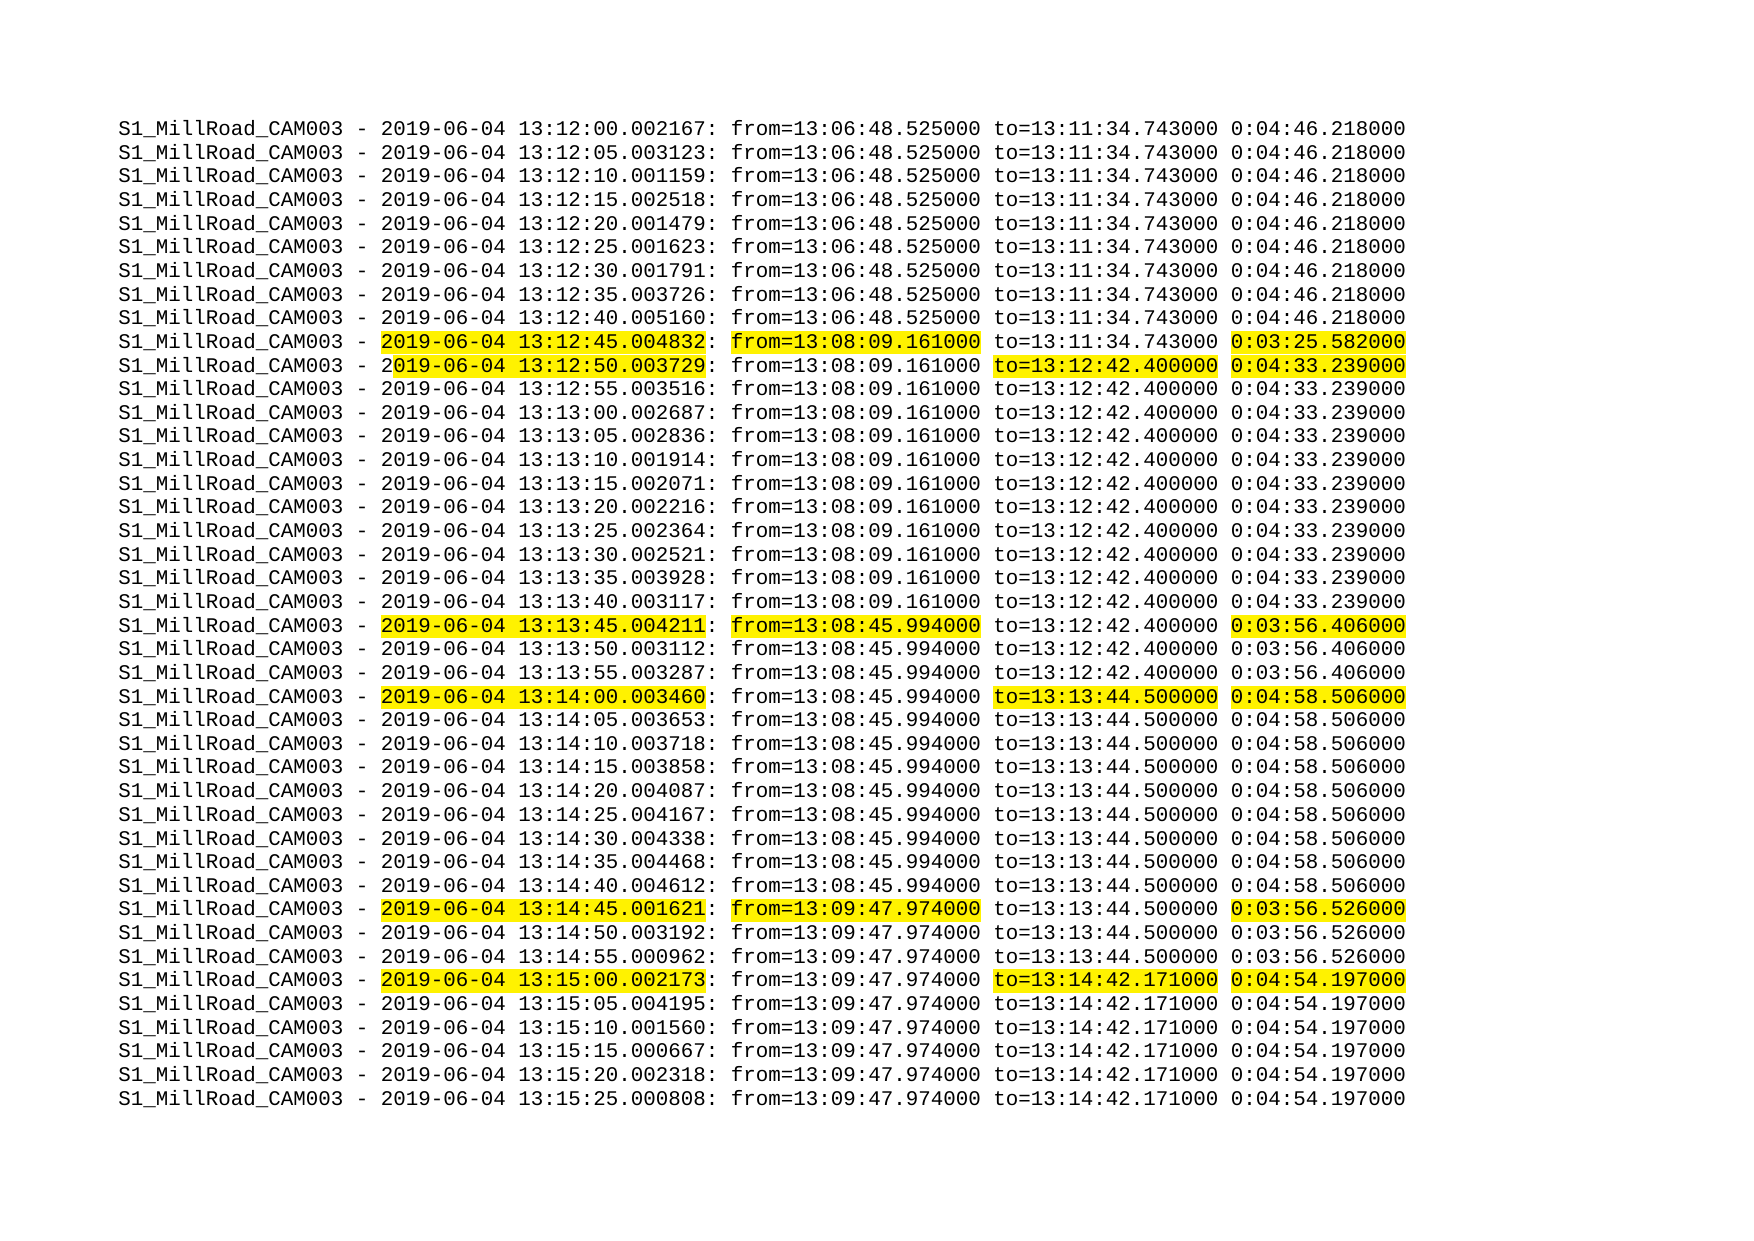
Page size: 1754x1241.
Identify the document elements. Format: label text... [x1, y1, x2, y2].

text S1_MillRoad_CAM003 - 2019-06-04 13:12:10.001159: from=13:06:48.525000 to=13:11:34.743000 0:04:46.218000 [118, 165, 1636, 189]
text S1_MillRoad_CAM003 - 2019-06-04 13:13:35.003928: from=13:08:09.161000 to=13:12:42.400000 0:04:33.239000 [118, 567, 1636, 591]
text S1_MillRoad_CAM003 - 2019-06-04 13:14:45.001621: from=13:09:47.974000 to=13:13:44.500000 0:03:56.526000 [118, 898, 1636, 922]
text S1_MillRoad_CAM003 - 2019-06-04 13:15:20.002318: from=13:09:47.974000 to=13:14:42.171000 0:04:54.197000 [118, 1064, 1636, 1088]
text S1_MillRoad_CAM003 - 2019-06-04 13:13:25.002364: from=13:08:09.161000 to=13:12:42.400000 0:04:33.239000 [118, 520, 1636, 544]
text S1_MillRoad_CAM003 - 2019-06-04 13:14:05.003653: from=13:08:45.994000 to=13:13:44.500000 0:04:58.506000 [118, 709, 1636, 733]
text S1_MillRoad_CAM003 - 2019-06-04 13:13:15.002071: from=13:08:09.161000 to=13:12:42.400000 0:04:33.239000 [118, 473, 1636, 496]
text S1_MillRoad_CAM003 - 2019-06-04 13:12:15.002518: from=13:06:48.525000 to=13:11:34.743000 0:04:46.218000 [118, 189, 1636, 213]
text S1_MillRoad_CAM003 - 2019-06-04 13:12:05.003123: from=13:06:48.525000 to=13:11:34.743000 0:04:46.218000 [118, 142, 1636, 165]
text S1_MillRoad_CAM003 - 2019-06-04 13:13:10.001914: from=13:08:09.161000 to=13:12:42.400000 0:04:33.239000 [118, 449, 1636, 473]
text S1_MillRoad_CAM003 - 2019-06-04 13:13:20.002216: from=13:08:09.161000 to=13:12:42.400000 0:04:33.239000 [118, 496, 1636, 520]
text S1_MillRoad_CAM003 - 2019-06-04 13:13:40.003117: from=13:08:09.161000 to=13:12:42.400000 0:04:33.239000 [118, 591, 1636, 615]
text S1_MillRoad_CAM003 - 2019-06-04 13:13:30.002521: from=13:08:09.161000 to=13:12:42.400000 0:04:33.239000 [118, 544, 1636, 567]
text S1_MillRoad_CAM003 - 2019-06-04 13:13:00.002687: from=13:08:09.161000 to=13:12:42.400000 0:04:33.239000 [118, 402, 1636, 426]
text S1_MillRoad_CAM003 - 2019-06-04 13:14:40.004612: from=13:08:45.994000 to=13:13:44.500000 0:04:58.506000 [118, 875, 1636, 898]
text S1_MillRoad_CAM003 - 2019-06-04 13:15:25.000808: from=13:09:47.974000 to=13:14:42.171000 0:04:54.197000 [118, 1088, 1636, 1111]
text S1_MillRoad_CAM003 - 2019-06-04 13:15:10.001560: from=13:09:47.974000 to=13:14:42.171000 0:04:54.197000 [118, 1017, 1636, 1040]
text S1_MillRoad_CAM003 - 2019-06-04 13:12:25.001623: from=13:06:48.525000 to=13:11:34.743000 0:04:46.218000 [118, 236, 1636, 260]
text S1_MillRoad_CAM003 - 2019-06-04 13:12:45.004832: from=13:08:09.161000 to=13:11:34.743000 0:03:25.582000 [118, 331, 1636, 354]
text S1_MillRoad_CAM003 - 2019-06-04 13:14:15.003858: from=13:08:45.994000 to=13:13:44.500000 0:04:58.506000 [118, 757, 1636, 780]
text S1_MillRoad_CAM003 - 2019-06-04 13:13:50.003112: from=13:08:45.994000 to=13:12:42.400000 0:03:56.406000 [118, 638, 1636, 662]
text S1_MillRoad_CAM003 - 2019-06-04 13:12:30.001791: from=13:06:48.525000 to=13:11:34.743000 0:04:46.218000 [118, 260, 1636, 284]
text S1_MillRoad_CAM003 - 2019-06-04 13:14:10.003718: from=13:08:45.994000 to=13:13:44.500000 0:04:58.506000 [118, 733, 1636, 757]
text S1_MillRoad_CAM003 - 2019-06-04 13:14:35.004468: from=13:08:45.994000 to=13:13:44.500000 0:04:58.506000 [118, 851, 1636, 875]
text S1_MillRoad_CAM003 - 2019-06-04 13:14:00.003460: from=13:08:45.994000 to=13:13:44.500000 0:04:58.506000 [118, 686, 1636, 709]
text S1_MillRoad_CAM003 - 2019-06-04 13:13:05.002836: from=13:08:09.161000 to=13:12:42.400000 0:04:33.239000 [118, 426, 1636, 449]
text S1_MillRoad_CAM003 - 2019-06-04 13:14:50.003192: from=13:09:47.974000 to=13:13:44.500000 0:03:56.526000 [118, 922, 1636, 946]
text S1_MillRoad_CAM003 - 2019-06-04 13:13:45.004211: from=13:08:45.994000 to=13:12:42.400000 0:03:56.406000 [118, 615, 1636, 638]
text S1_MillRoad_CAM003 - 2019-06-04 13:12:55.003516: from=13:08:09.161000 to=13:12:42.400000 0:04:33.239000 [118, 378, 1636, 402]
text S1_MillRoad_CAM003 - 2019-06-04 13:12:20.001479: from=13:06:48.525000 to=13:11:34.743000 0:04:46.218000 [118, 213, 1636, 236]
text S1_MillRoad_CAM003 - 2019-06-04 13:14:20.004087: from=13:08:45.994000 to=13:13:44.500000 0:04:58.506000 [118, 780, 1636, 804]
text S1_MillRoad_CAM003 - 2019-06-04 13:12:50.003729: from=13:08:09.161000 to=13:12:42.400000 0:04:33.239000 [118, 354, 1636, 378]
text S1_MillRoad_CAM003 - 2019-06-04 13:15:05.004195: from=13:09:47.974000 to=13:14:42.171000 0:04:54.197000 [118, 993, 1636, 1017]
text S1_MillRoad_CAM003 - 2019-06-04 13:13:55.003287: from=13:08:45.994000 to=13:12:42.400000 0:03:56.406000 [118, 662, 1636, 686]
text S1_MillRoad_CAM003 - 2019-06-04 13:12:40.005160: from=13:06:48.525000 to=13:11:34.743000 0:04:46.218000 [118, 307, 1636, 331]
text S1_MillRoad_CAM003 - 2019-06-04 13:15:15.000667: from=13:09:47.974000 to=13:14:42.171000 0:04:54.197000 [118, 1040, 1636, 1064]
text S1_MillRoad_CAM003 - 2019-06-04 13:12:35.003726: from=13:06:48.525000 to=13:11:34.743000 0:04:46.218000 [118, 284, 1636, 307]
text S1_MillRoad_CAM003 - 2019-06-04 13:15:00.002173: from=13:09:47.974000 to=13:14:42.171000 0:04:54.197000 [118, 969, 1636, 993]
text S1_MillRoad_CAM003 - 2019-06-04 13:14:30.004338: from=13:08:45.994000 to=13:13:44.500000 0:04:58.506000 [118, 827, 1636, 851]
text S1_MillRoad_CAM003 - 2019-06-04 13:14:25.004167: from=13:08:45.994000 to=13:13:44.500000 0:04:58.506000 [118, 804, 1636, 827]
text S1_MillRoad_CAM003 - 2019-06-04 13:12:00.002167: from=13:06:48.525000 to=13:11:34.743000 0:04:46.218000 [118, 118, 1636, 142]
text S1_MillRoad_CAM003 - 2019-06-04 13:14:55.000962: from=13:09:47.974000 to=13:13:44.500000 0:03:56.526000 [118, 946, 1636, 969]
